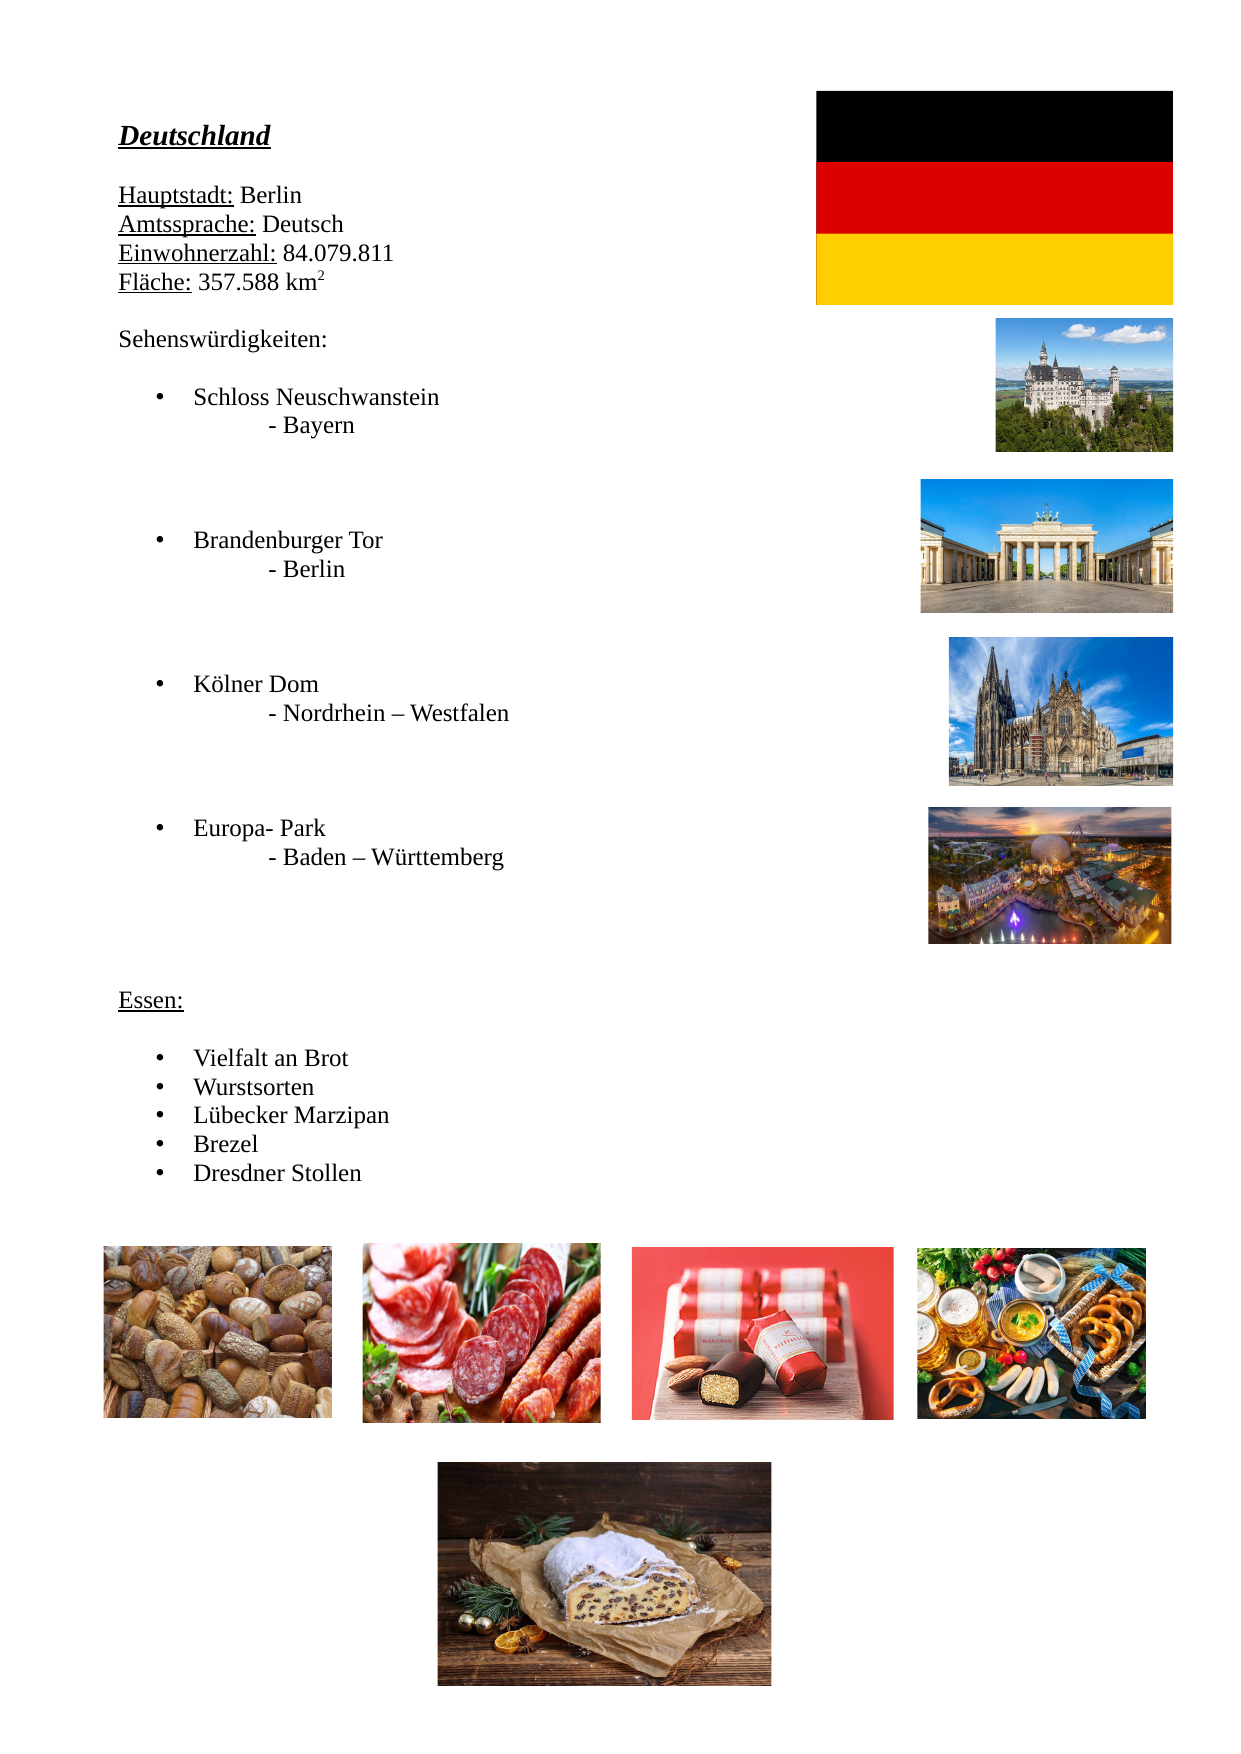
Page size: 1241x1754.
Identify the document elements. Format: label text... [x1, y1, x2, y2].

list Wurstsorten [156, 1072, 1122, 1100]
list - Berlin [231, 554, 920, 583]
list Europa- Park [156, 813, 928, 842]
picture [995, 318, 1174, 452]
text Einwohnerzahl: 84.079.811 [118, 238, 816, 267]
list - Baden – Württemberg [231, 842, 928, 870]
list - Nordrhein – Westfalen [231, 698, 948, 727]
text Essen: [118, 985, 1122, 1014]
picture [362, 1243, 601, 1423]
list Brezel [156, 1129, 1122, 1158]
picture [928, 807, 1172, 944]
text Amtssprache: Deutsch [118, 209, 816, 238]
list Vielfalt an Brot [156, 1043, 1122, 1072]
picture [437, 1462, 772, 1686]
text Deutschland [118, 118, 816, 152]
picture [920, 479, 1174, 613]
picture [917, 1248, 1146, 1419]
list Dresdner Stollen [156, 1158, 1122, 1187]
list Lübecker Marzipan [156, 1100, 1122, 1129]
list Brandenburger Tor [156, 525, 920, 554]
text Fläche: 357.588 km2 [118, 267, 816, 295]
picture [631, 1247, 894, 1420]
text Hauptstadt: Berlin [118, 180, 816, 209]
list Kölner Dom [156, 669, 948, 698]
text Sehenswürdigkeiten: [118, 324, 995, 353]
list - Bayern [231, 410, 995, 439]
picture [103, 1246, 332, 1418]
list Schloss Neuschwanstein [156, 382, 995, 410]
picture [948, 637, 1174, 786]
